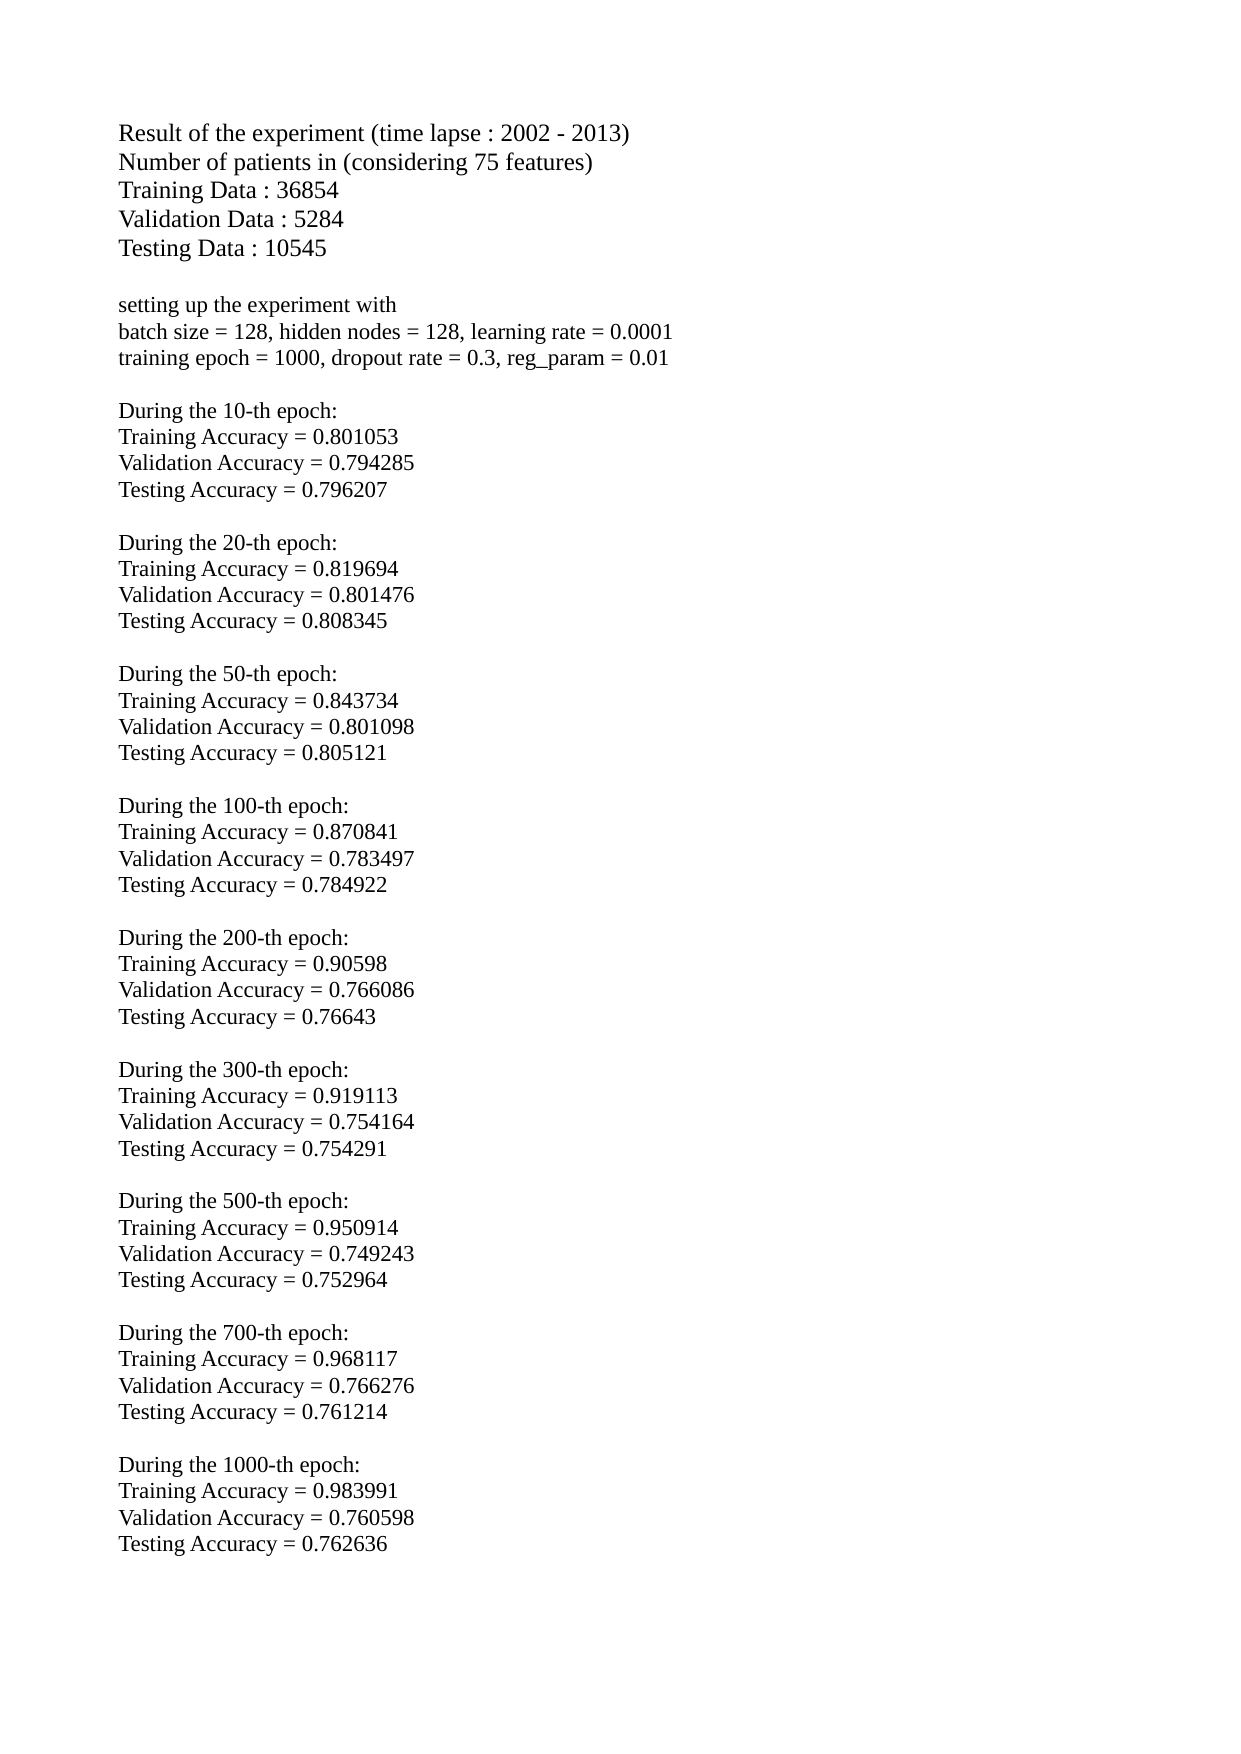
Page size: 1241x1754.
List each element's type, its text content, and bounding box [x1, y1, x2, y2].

text Validation Accuracy = 0.766276 [118, 1372, 1122, 1398]
text During the 700-th epoch: [118, 1319, 1122, 1346]
text During the 50-th epoch: [118, 660, 1122, 687]
text Testing Accuracy = 0.752964 [118, 1266, 1122, 1293]
text Validation Accuracy = 0.749243 [118, 1240, 1122, 1266]
text Training Accuracy = 0.950914 [118, 1214, 1122, 1240]
text batch size = 128, hidden nodes = 128, learning rate = 0.0001 [118, 318, 1122, 344]
text Training Accuracy = 0.90598 [118, 950, 1122, 977]
text During the 500-th epoch: [118, 1187, 1122, 1214]
text Testing Accuracy = 0.805121 [118, 739, 1122, 766]
text Testing Accuracy = 0.76643 [118, 1003, 1122, 1029]
text Validation Accuracy = 0.801476 [118, 581, 1122, 608]
text Training Accuracy = 0.870841 [118, 818, 1122, 845]
text Validation Accuracy = 0.794285 [118, 449, 1122, 476]
text Training Accuracy = 0.968117 [118, 1346, 1122, 1372]
text Validation Accuracy = 0.801098 [118, 713, 1122, 739]
text Validation Accuracy = 0.783497 [118, 845, 1122, 871]
text Testing Accuracy = 0.762636 [118, 1530, 1122, 1556]
text Testing Accuracy = 0.784922 [118, 871, 1122, 897]
text Validation Accuracy = 0.760598 [118, 1504, 1122, 1530]
text During the 100-th epoch: [118, 792, 1122, 818]
text Training Accuracy = 0.983991 [118, 1477, 1122, 1504]
text Validation Accuracy = 0.766086 [118, 977, 1122, 1003]
text training epoch = 1000, dropout rate = 0.3, reg_param = 0.01 [118, 344, 1122, 370]
text Testing Accuracy = 0.754291 [118, 1135, 1122, 1161]
text Training Accuracy = 0.819694 [118, 555, 1122, 581]
text Training Accuracy = 0.843734 [118, 687, 1122, 713]
text Training Accuracy = 0.801053 [118, 423, 1122, 449]
text setting up the experiment with [118, 291, 1122, 318]
text Validation Accuracy = 0.754164 [118, 1108, 1122, 1135]
text Testing Accuracy = 0.796207 [118, 476, 1122, 502]
text During the 20-th epoch: [118, 528, 1122, 555]
text Testing Accuracy = 0.808345 [118, 608, 1122, 634]
text During the 1000-th epoch: [118, 1451, 1122, 1477]
text During the 10-th epoch: [118, 397, 1122, 423]
text Testing Accuracy = 0.761214 [118, 1398, 1122, 1424]
text Training Accuracy = 0.919113 [118, 1082, 1122, 1108]
text During the 200-th epoch: [118, 924, 1122, 950]
text During the 300-th epoch: [118, 1056, 1122, 1082]
